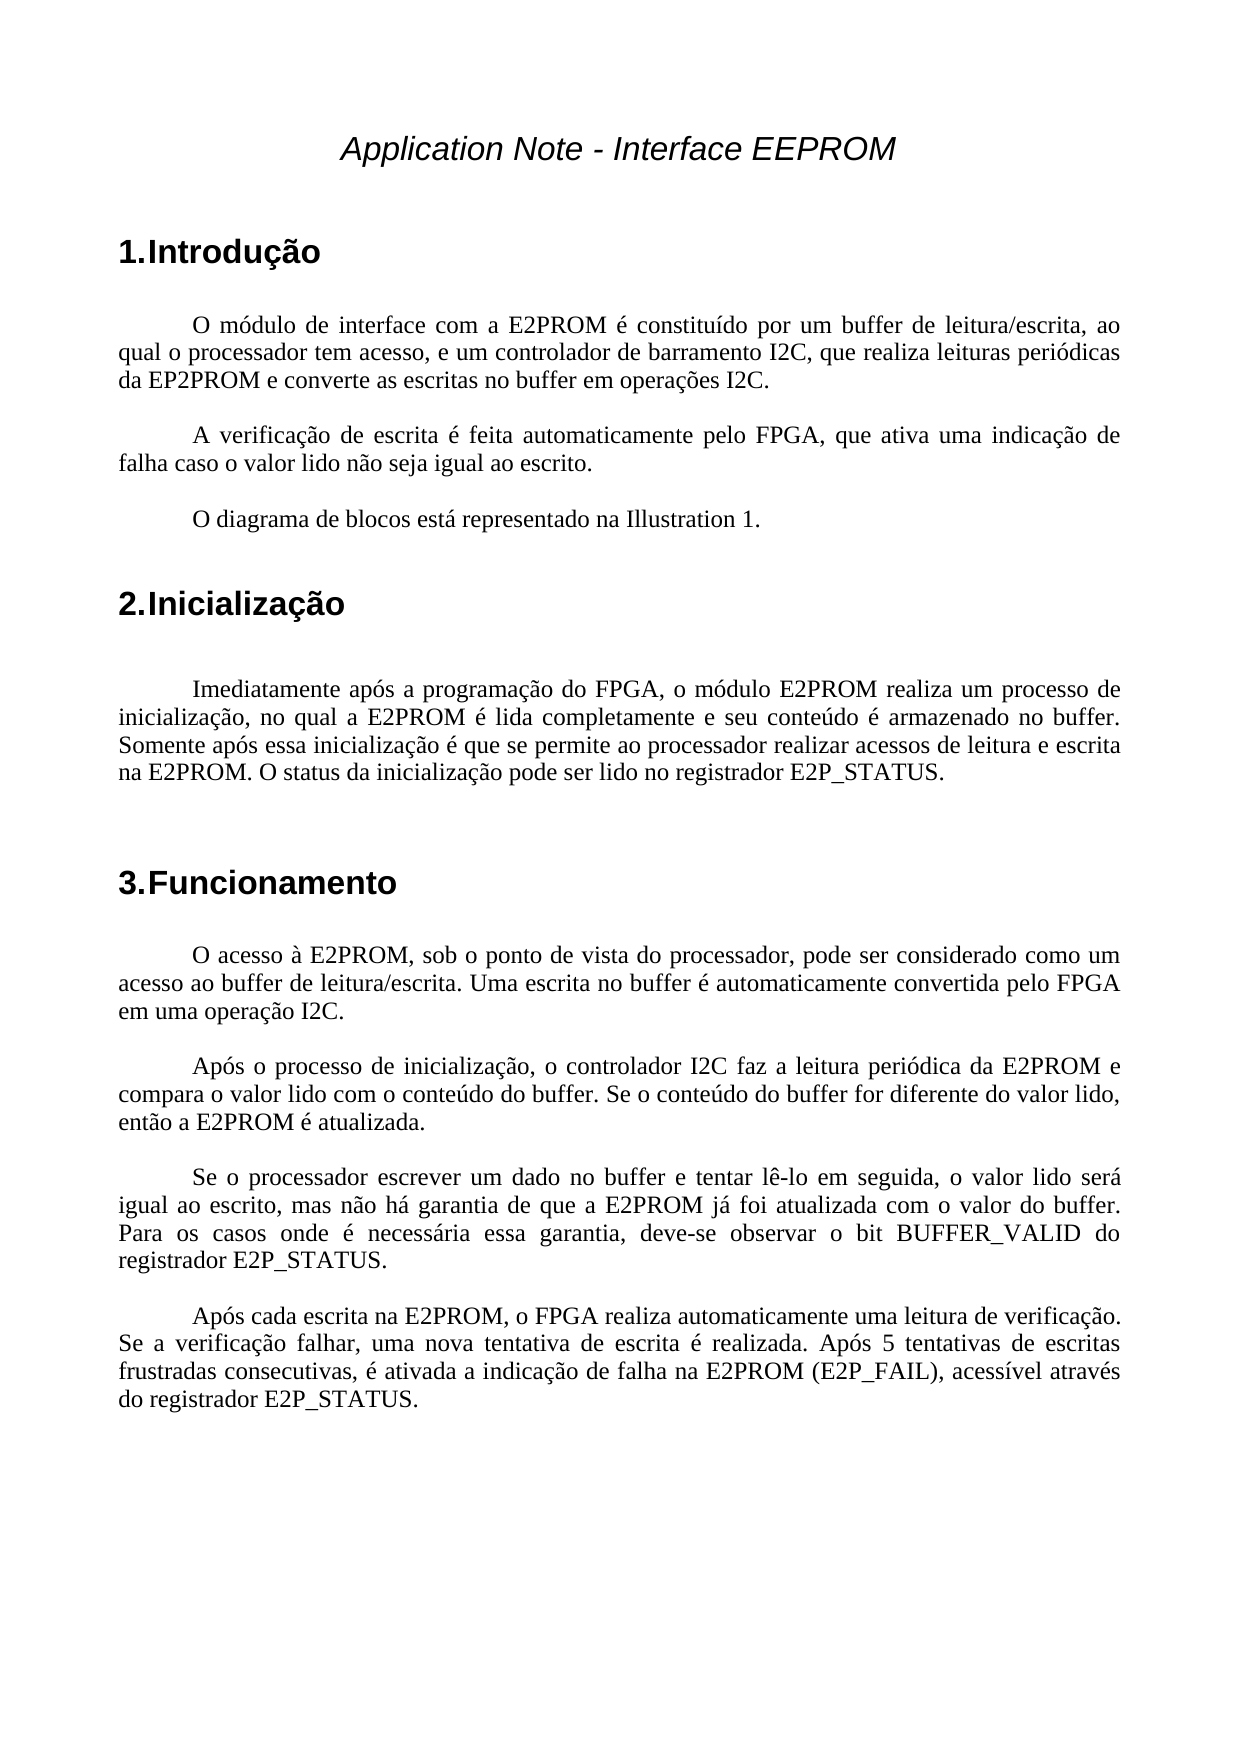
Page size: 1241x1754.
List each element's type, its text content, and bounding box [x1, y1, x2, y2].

text O diagrama de blocos está representado na Illustration 1. [118, 505, 1122, 532]
text O módulo de interface com a E2PROM é constituído por um buffer de leitura/escrita, ao qual o processador tem acesso, e um controlador de barramento I2C, que realiza leituras periódicas da EP2PROM e converte as escritas no buffer em operações I2C. [118, 311, 1122, 394]
subtitle Introdução [118, 233, 1122, 271]
subtitle Funcionamento [118, 864, 1122, 901]
text Imediatamente após a programação do FPGA, o módulo E2PROM realiza um processo de inicialização, no qual a E2PROM é lida completamente e seu conteúdo é armazenado no buffer. Somente após essa inicialização é que se permite ao processador realizar acessos de leitura e escrita na E2PROM. O status da inicialização pode ser lido no registrador E2P_STATUS. [118, 675, 1122, 786]
text A verificação de escrita é feita automaticamente pelo FPGA, que ativa uma indicação de falha caso o valor lido não seja igual ao escrito. [118, 422, 1122, 477]
text Se o processador escrever um dado no buffer e tentar lê-lo em seguida, o valor lido será igual ao escrito, mas não há garantia de que a E2PROM já foi atualizada com o valor do buffer. Para os casos onde é necessária essa garantia, deve-se observar o bit BUFFER_VALID do registrador E2P_STATUS. [118, 1163, 1122, 1274]
text Após cada escrita na E2PROM, o FPGA realiza automaticamente uma leitura de verificação. Se a verificação falhar, uma nova tentativa de escrita é realizada. Após 5 tentativas de escritas frustradas consecutivas, é ativada a indicação de falha na E2PROM (E2P_FAIL), acessível através do registrador E2P_STATUS. [118, 1302, 1122, 1413]
text O acesso à E2PROM, sob o ponto de vista do processador, pode ser considerado como um acesso ao buffer de leitura/escrita. Uma escrita no buffer é automaticamente convertida pelo FPGA em uma operação I2C. [118, 942, 1122, 1025]
text Application Note - Interface EEPROM [118, 131, 1122, 168]
subtitle Inicialização [118, 585, 1122, 623]
text Após o processo de inicialização, o controlador I2C faz a leitura periódica da E2PROM e compara o valor lido com o conteúdo do buffer. Se o conteúdo do buffer for diferente do valor lido, então a E2PROM é atualizada. [118, 1052, 1122, 1136]
